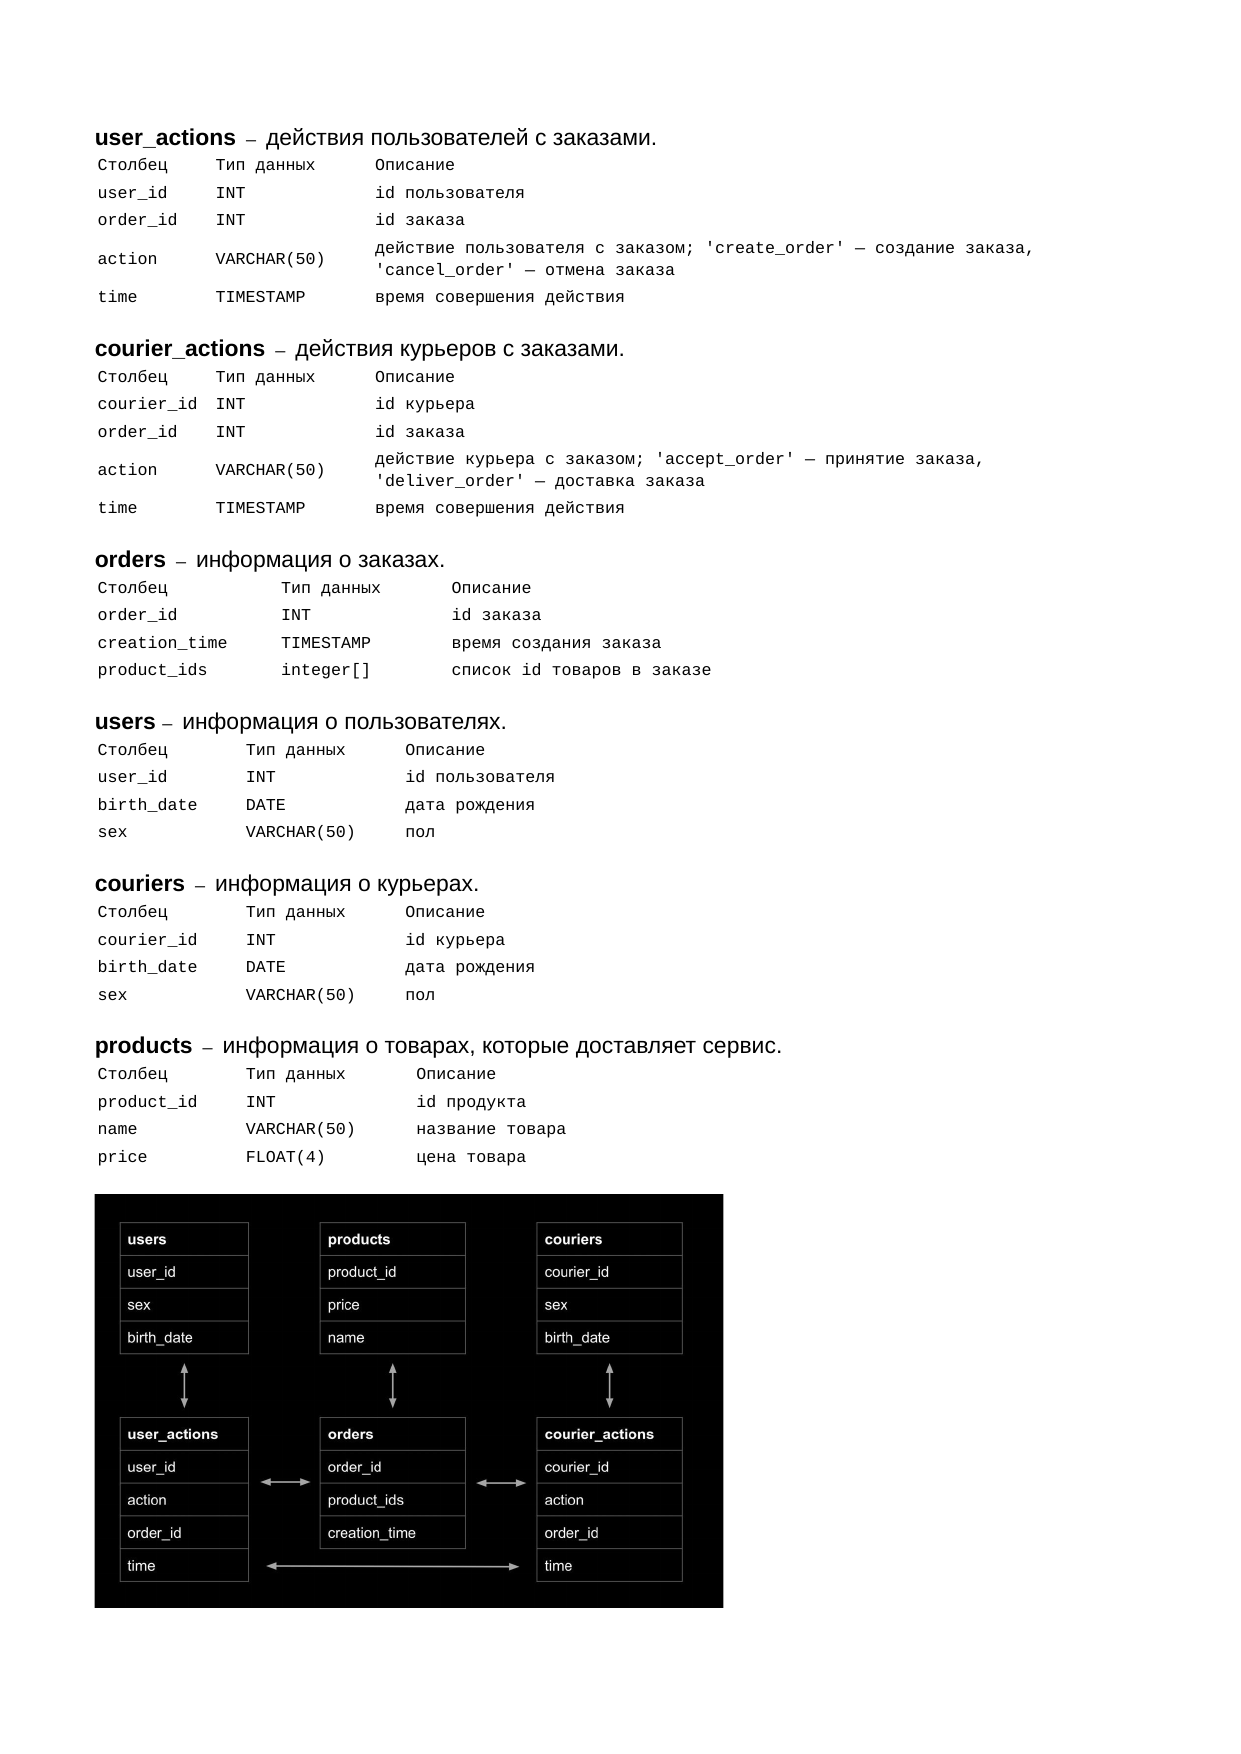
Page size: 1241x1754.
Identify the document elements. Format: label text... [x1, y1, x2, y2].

table_cell INT [213, 209, 372, 236]
table_cell пол [402, 983, 662, 1011]
table_cell цена товара [413, 1145, 603, 1173]
table_header Тип данных [278, 576, 448, 604]
table_cell price [95, 1145, 243, 1173]
table_cell id пользователя [402, 766, 662, 793]
text user_actions — действия пользователей с заказами. [94, 123, 1146, 150]
table_header Тип данных [213, 154, 372, 181]
table_header Описание [449, 576, 739, 604]
table_cell время совершения действия [372, 497, 1145, 524]
table_cell INT [243, 766, 402, 793]
table_cell TIMESTAMP [213, 497, 372, 524]
table_header Описание [372, 365, 1145, 393]
table_cell действие пользователя с заказом; 'create_order' — создание заказа, 'cancel_order' — отмена заказа [372, 236, 1145, 286]
table_header Тип данных [243, 1063, 413, 1090]
table_cell time [95, 497, 212, 524]
table_cell birth_date [95, 794, 243, 821]
table_header Описание [402, 739, 662, 766]
table_cell product_id [95, 1090, 243, 1118]
table_header Столбец [95, 576, 278, 604]
table_cell действие курьера с заказом; 'accept_order' — принятие заказа, 'deliver_order' — доставка заказа [372, 448, 1145, 497]
table_cell sex [95, 821, 243, 848]
table_cell VARCHAR(50) [243, 821, 402, 848]
table_cell id курьера [402, 928, 662, 956]
text orders — информация о заказах. [94, 546, 1146, 572]
table_cell courier_id [95, 928, 243, 956]
table_cell INT [213, 393, 372, 420]
table_cell DATE [243, 794, 402, 821]
table_cell FLOAT(4) [243, 1145, 413, 1173]
table_cell INT [213, 420, 372, 448]
text couriers — информация о курьерах. [94, 870, 1146, 897]
table_cell время совершения действия [372, 286, 1145, 313]
table_cell name [95, 1118, 243, 1145]
table_cell id пользователя [372, 181, 1145, 209]
table_cell INT [278, 604, 448, 631]
table_cell DATE [243, 956, 402, 983]
table_cell birth_date [95, 956, 243, 983]
table_cell список id товаров в заказе [449, 659, 739, 686]
table_cell пол [402, 821, 662, 848]
table_header Столбец [95, 739, 243, 766]
table_cell INT [243, 928, 402, 956]
table_cell время создания заказа [449, 631, 739, 659]
table_cell time [95, 286, 212, 313]
table_cell id курьера [372, 393, 1145, 420]
table_header Столбец [95, 154, 212, 181]
table_cell action [95, 448, 212, 497]
table_cell product_ids [95, 659, 278, 686]
table_cell user_id [95, 181, 212, 209]
table_cell INT [213, 181, 372, 209]
table_header Описание [372, 154, 1145, 181]
table_cell название товара [413, 1118, 603, 1145]
table_cell VARCHAR(50) [243, 983, 402, 1011]
table_cell дата рождения [402, 794, 662, 821]
table_header Столбец [95, 1063, 243, 1090]
table_header Столбец [95, 365, 212, 393]
table_header Тип данных [243, 739, 402, 766]
table_cell id заказа [449, 604, 739, 631]
text users — информация о пользователях. [94, 708, 1146, 734]
table_cell order_id [95, 420, 212, 448]
table_cell id продукта [413, 1090, 603, 1118]
table_header Тип данных [213, 365, 372, 393]
table_cell TIMESTAMP [213, 286, 372, 313]
table_cell order_id [95, 209, 212, 236]
table_header Описание [413, 1063, 603, 1090]
table_cell VARCHAR(50) [243, 1118, 413, 1145]
table_cell VARCHAR(50) [213, 448, 372, 497]
table_header Описание [402, 901, 662, 928]
table_cell INT [243, 1090, 413, 1118]
table_cell integer[] [278, 659, 448, 686]
table_header Столбец [95, 901, 243, 928]
table_cell courier_id [95, 393, 212, 420]
table_cell sex [95, 983, 243, 1011]
text products — информация о товарах, которые доставляет сервис. [94, 1032, 1146, 1059]
table_cell дата рождения [402, 956, 662, 983]
table_cell id заказа [372, 420, 1145, 448]
picture [94, 1194, 724, 1608]
table_cell VARCHAR(50) [213, 236, 372, 286]
table_cell id заказа [372, 209, 1145, 236]
table_cell TIMESTAMP [278, 631, 448, 659]
text courier_actions — действия курьеров с заказами. [94, 335, 1146, 361]
table_cell creation_time [95, 631, 278, 659]
table_cell order_id [95, 604, 278, 631]
table_cell user_id [95, 766, 243, 793]
table_cell action [95, 236, 212, 286]
table_header Тип данных [243, 901, 402, 928]
